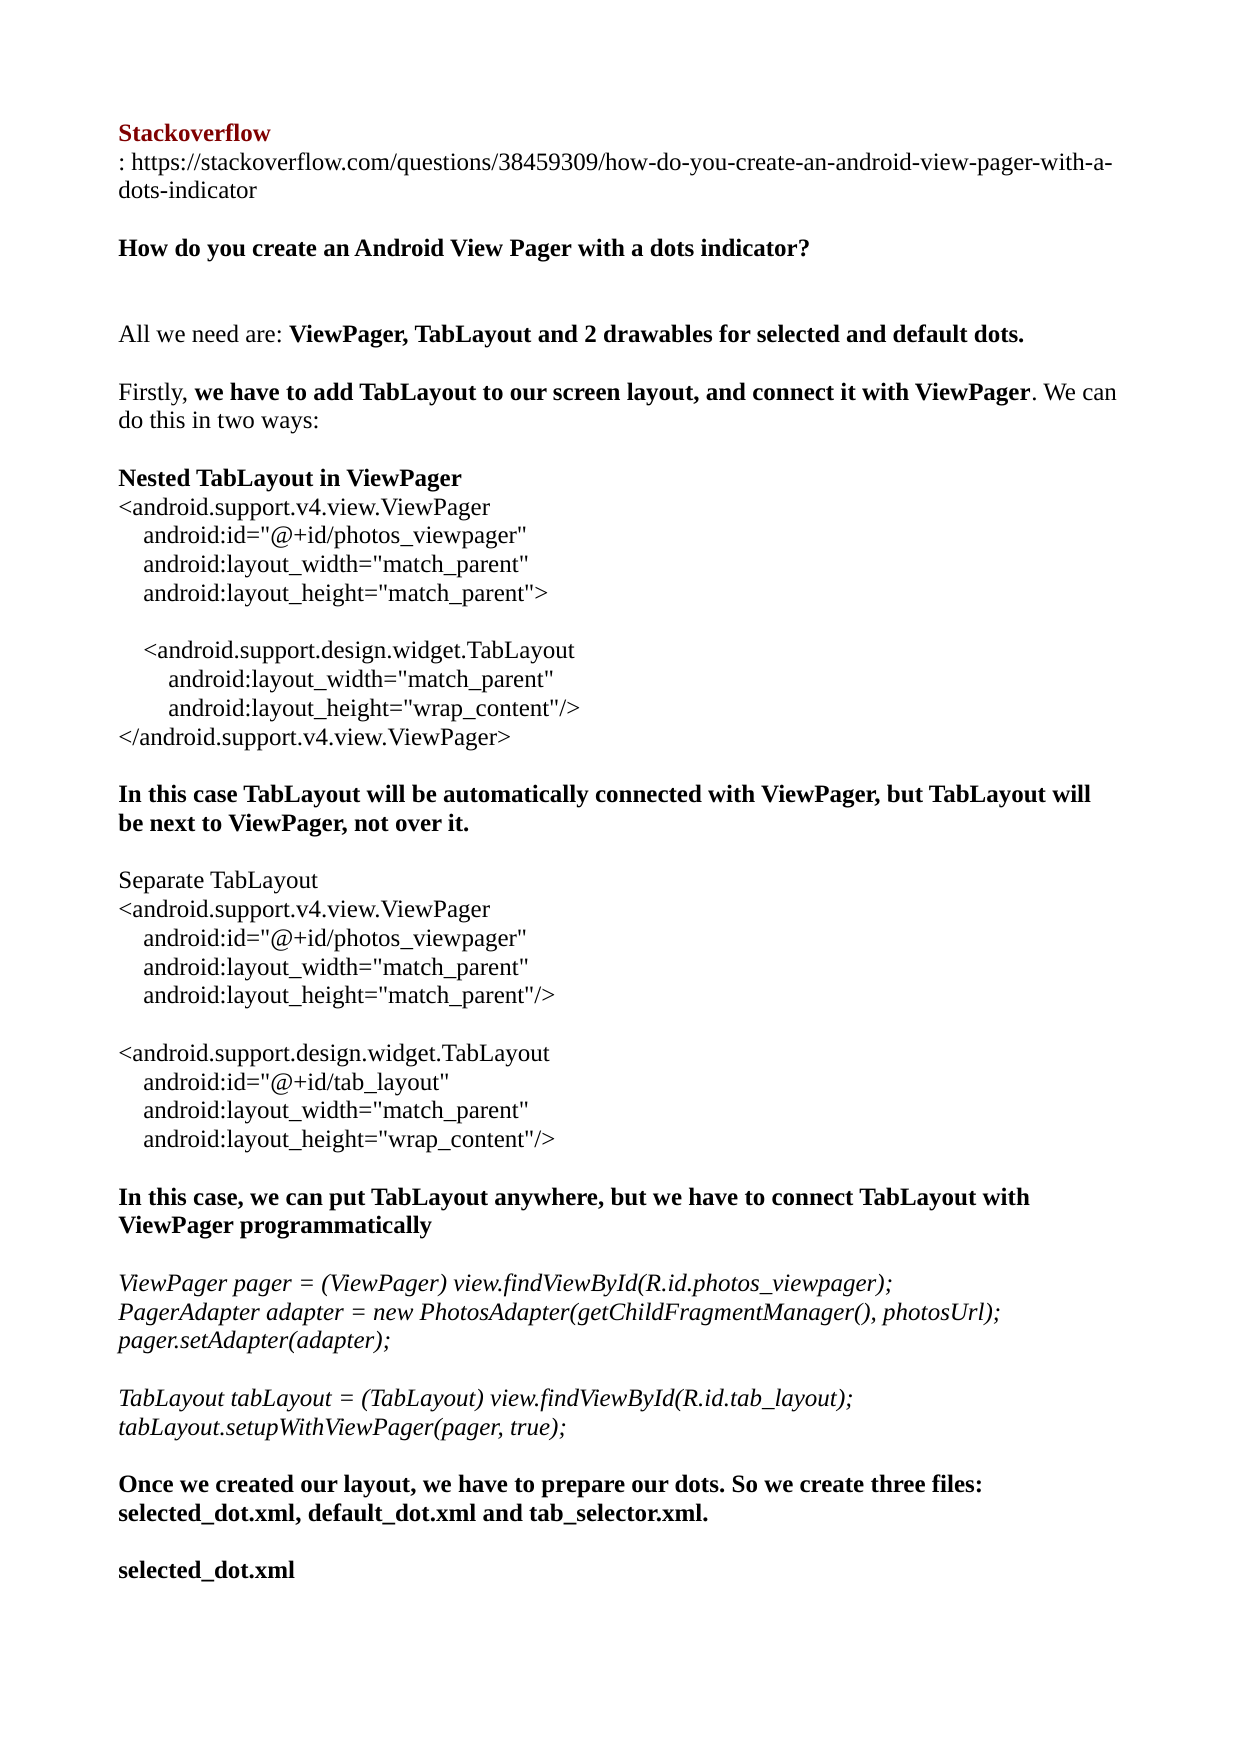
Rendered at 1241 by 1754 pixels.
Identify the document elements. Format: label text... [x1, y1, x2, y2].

text android:layout_width="match_parent" [118, 549, 1122, 578]
text android:id="@+id/photos_viewpager" [118, 923, 1122, 952]
text <android.support.v4.view.ViewPager [118, 492, 1122, 521]
text <android.support.design.widget.TabLayout [118, 636, 1122, 664]
text </android.support.v4.view.ViewPager> [118, 722, 1122, 751]
text In this case, we can put TabLayout anywhere, but we have to connect TabLayout with ViewPager programmatically [118, 1182, 1122, 1239]
text Separate TabLayout [118, 866, 1122, 894]
text How do you create an Android View Pager with a dots indicator? [118, 233, 1122, 262]
text selected_dot.xml [118, 1556, 1122, 1584]
text Stackoverflow [118, 118, 1122, 147]
text Once we created our layout, we have to prepare our dots. So we create three files: selected_dot.xml, default_dot.xml and tab_selector.xml. [118, 1469, 1122, 1527]
text Nested TabLayout in ViewPager [118, 463, 1122, 492]
text android:id="@+id/photos_viewpager" [118, 521, 1122, 549]
text PagerAdapter adapter = new PhotosAdapter(getChildFragmentManager(), photosUrl); [118, 1297, 1122, 1326]
text <android.support.design.widget.TabLayout [118, 1038, 1122, 1067]
text : https://stackoverflow.com/questions/38459309/how-do-you-create-an-android-view-pager-with-a-dots-indicator [118, 147, 1122, 204]
text android:layout_height="wrap_content"/> [118, 1124, 1122, 1153]
text android:layout_height="match_parent"> [118, 578, 1122, 607]
text android:layout_height="wrap_content"/> [118, 693, 1122, 722]
text In this case TabLayout will be automatically connected with ViewPager, but TabLayout will be next to ViewPager, not over it. [118, 779, 1122, 837]
text pager.setAdapter(adapter); [118, 1326, 1122, 1354]
text All we need are: ViewPager, TabLayout and 2 drawables for selected and default dots. [118, 319, 1122, 348]
text TabLayout tabLayout = (TabLayout) view.findViewById(R.id.tab_layout); [118, 1383, 1122, 1412]
text android:layout_width="match_parent" [118, 952, 1122, 981]
text <android.support.v4.view.ViewPager [118, 894, 1122, 923]
text ViewPager pager = (ViewPager) view.findViewById(R.id.photos_viewpager); [118, 1268, 1122, 1297]
text android:id="@+id/tab_layout" [118, 1067, 1122, 1096]
text android:layout_width="match_parent" [118, 664, 1122, 693]
text android:layout_height="match_parent"/> [118, 981, 1122, 1009]
text Firstly, we have to add TabLayout to our screen layout, and connect it with ViewPager. We can do this in two ways: [118, 377, 1122, 434]
text tabLayout.setupWithViewPager(pager, true); [118, 1412, 1122, 1441]
text android:layout_width="match_parent" [118, 1096, 1122, 1124]
